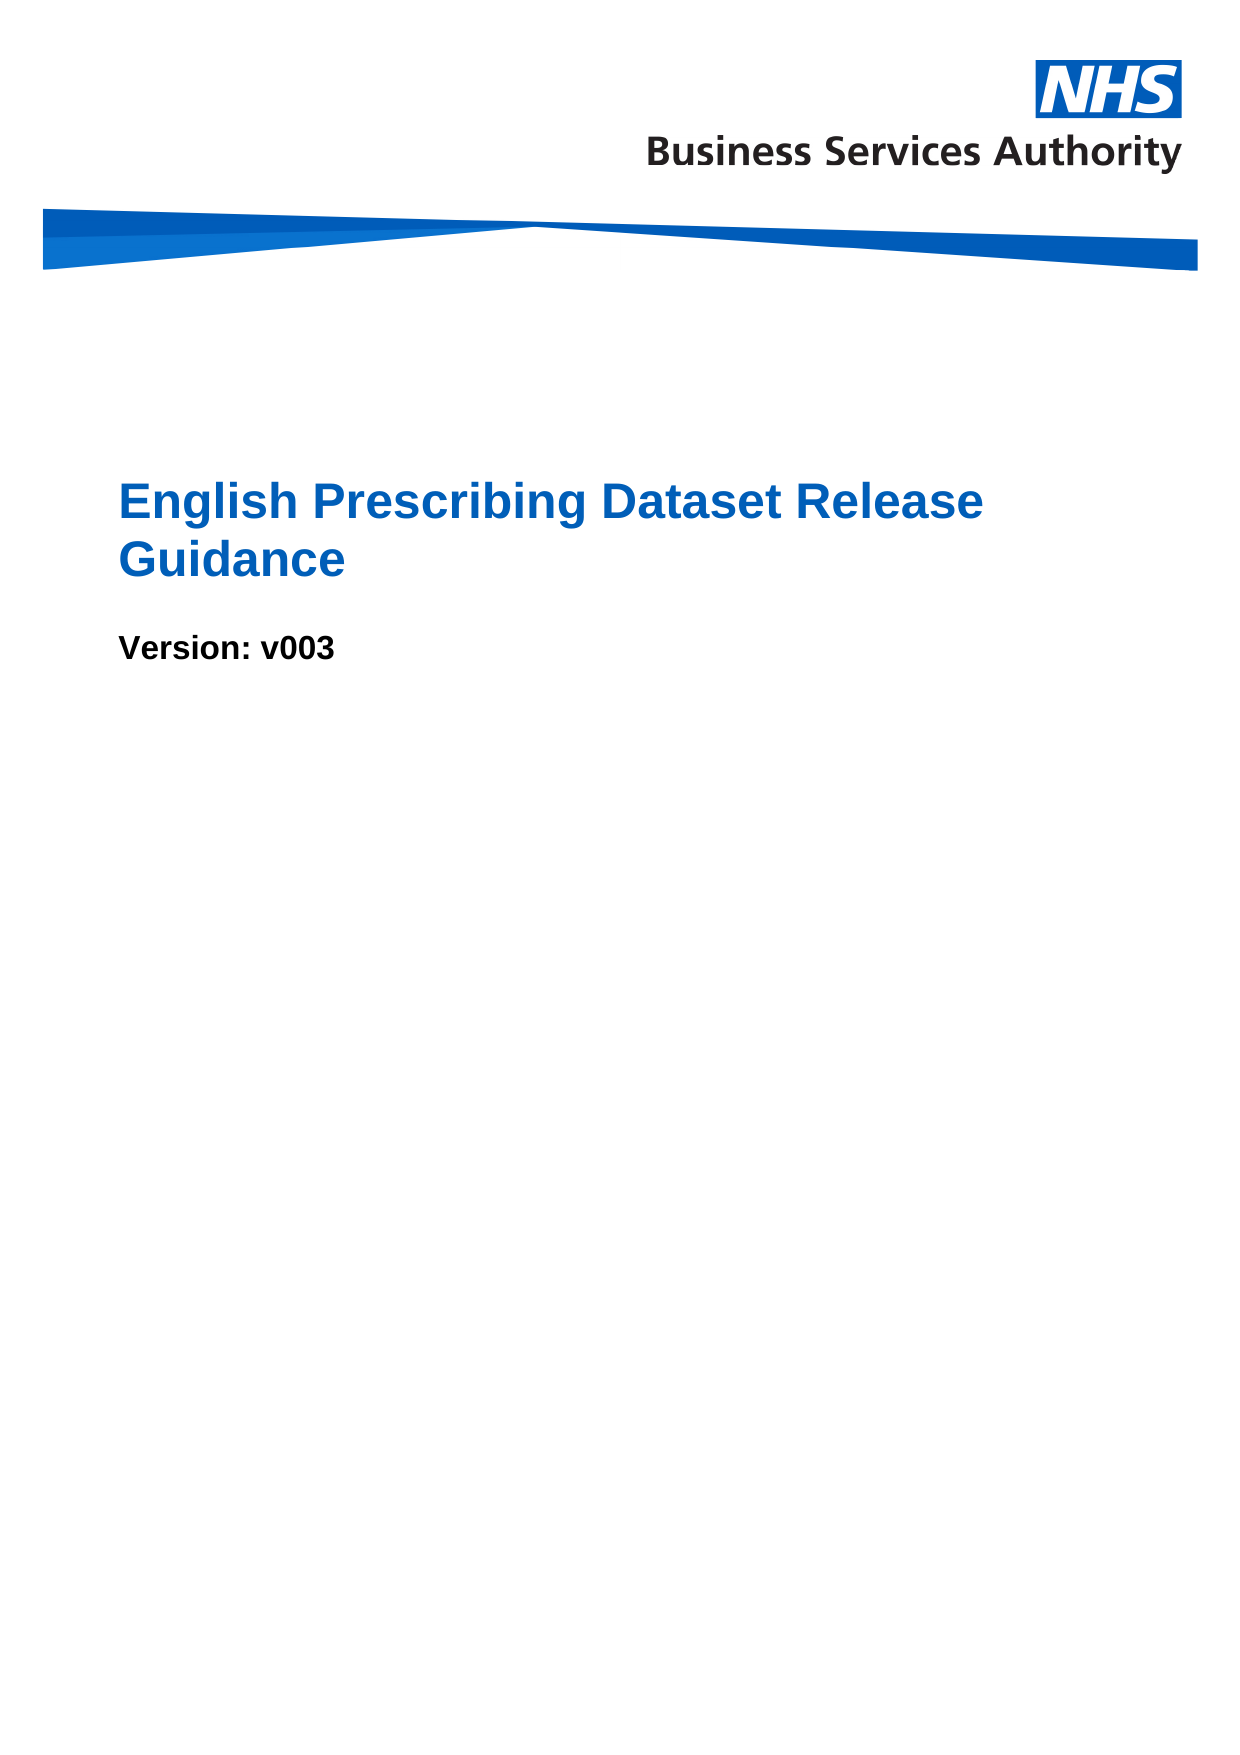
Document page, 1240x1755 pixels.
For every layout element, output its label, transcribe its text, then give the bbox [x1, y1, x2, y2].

text Version: v003 [118, 628, 1121, 667]
subtitle English Prescribing Dataset Release Guidance [118, 472, 1121, 587]
